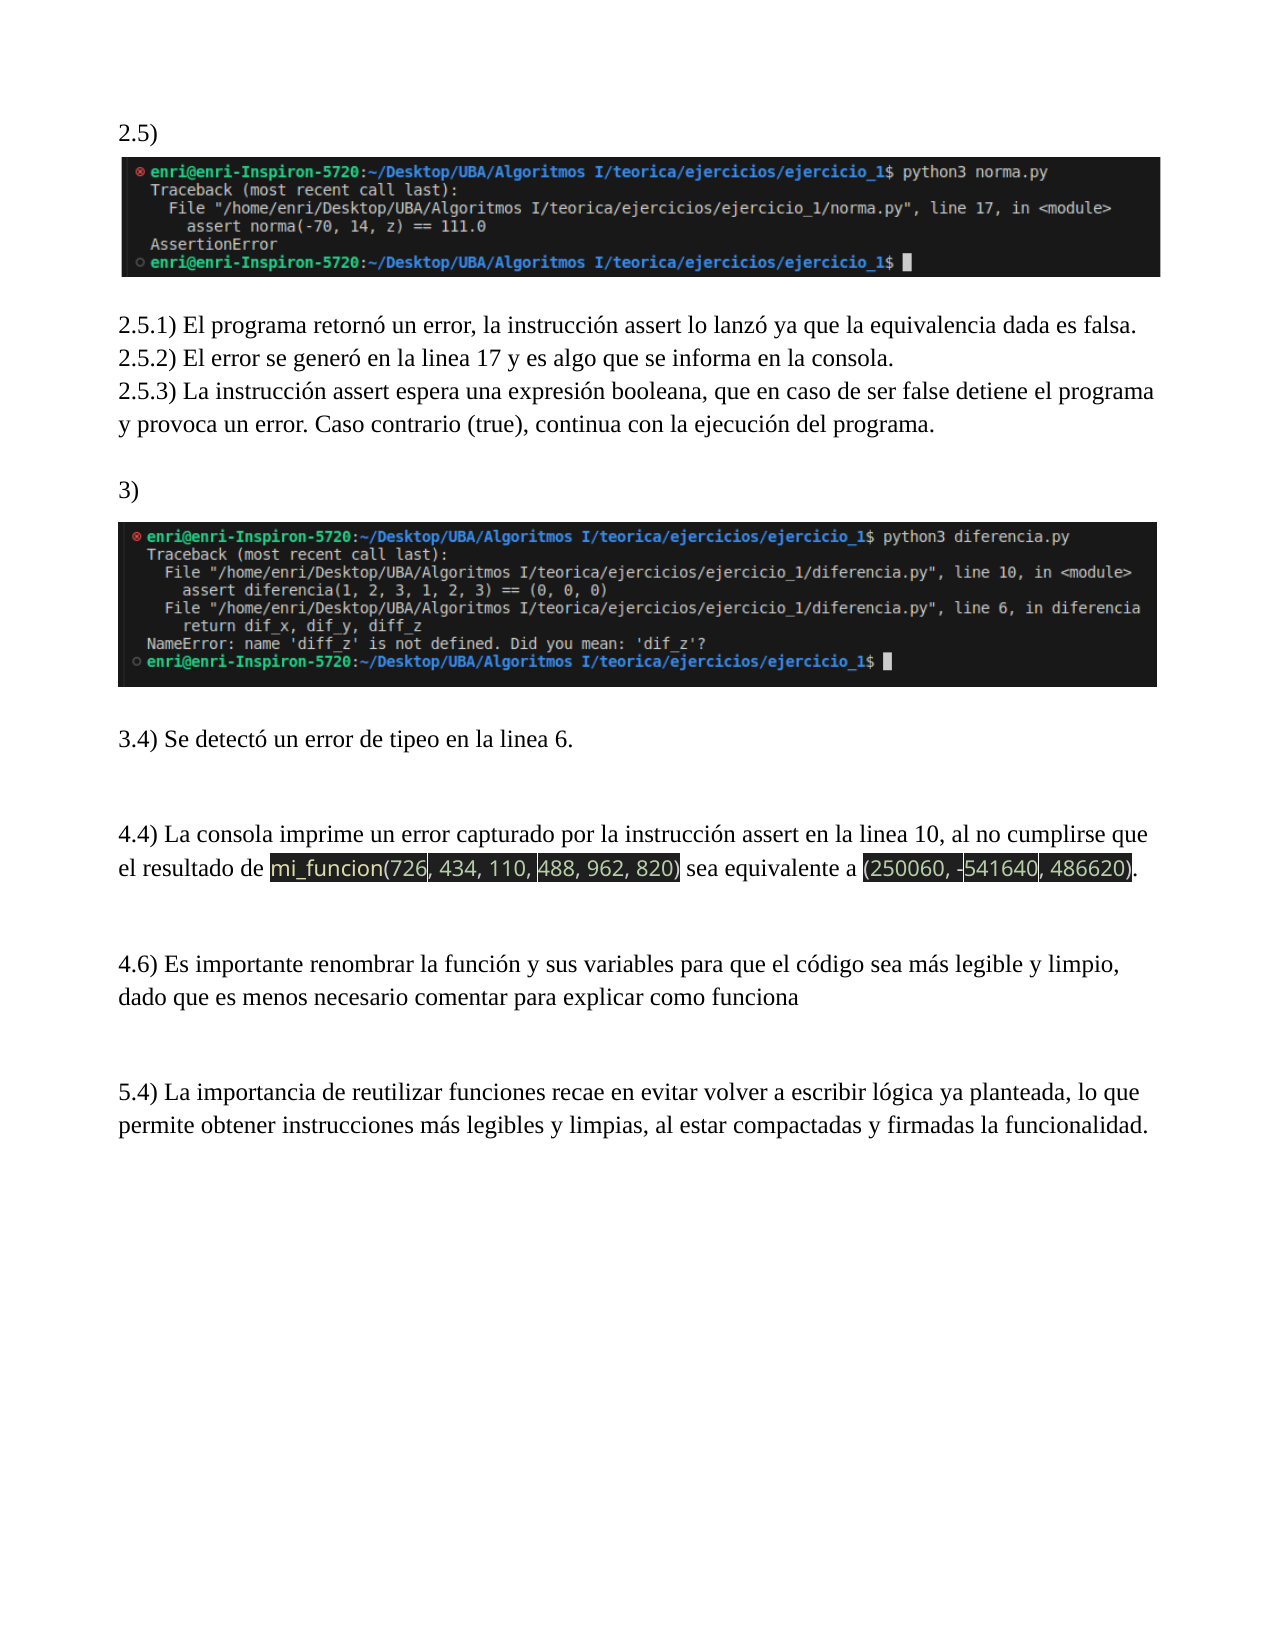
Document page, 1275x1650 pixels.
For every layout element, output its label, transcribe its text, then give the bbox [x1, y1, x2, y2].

text 4.6) Es importante renombrar la función y sus variables para que el código sea más legible y limpio, dado que es menos necesario comentar para explicar como funciona [118, 949, 1157, 1011]
text 3.4) Se detectó un error de tipeo en la linea 6. [118, 687, 1157, 753]
text 5.4) La importancia de reutilizar funciones recae en evitar volver a escribir lógica ya planteada, lo que permite obtener instrucciones más legibles y limpias, al estar compactadas y firmadas la funcionalidad. [118, 1077, 1157, 1139]
text 2.5) 2.5.1) El programa retornó un error, la instrucción assert lo lanzó ya que la equivalencia dada es falsa. 2.5.2) El error se generó en la linea 17 y es algo que se informa en la consola. 2.5.3) La instrucción assert espera una expresión booleana, que en caso de ser false detiene el programa y provoca un error. Caso contrario (true), continua con la ejecución del programa. 3) [118, 118, 1157, 504]
picture [121, 157, 1161, 277]
picture [118, 522, 1157, 687]
text 4.4) La consola imprime un error capturado por la instrucción assert en la linea 10, al no cumplirse que el resultado de mi_funcion(726, 434, 110, 488, 962, 820) sea equivalente a (250060, -541640, 486620). [118, 819, 1157, 882]
